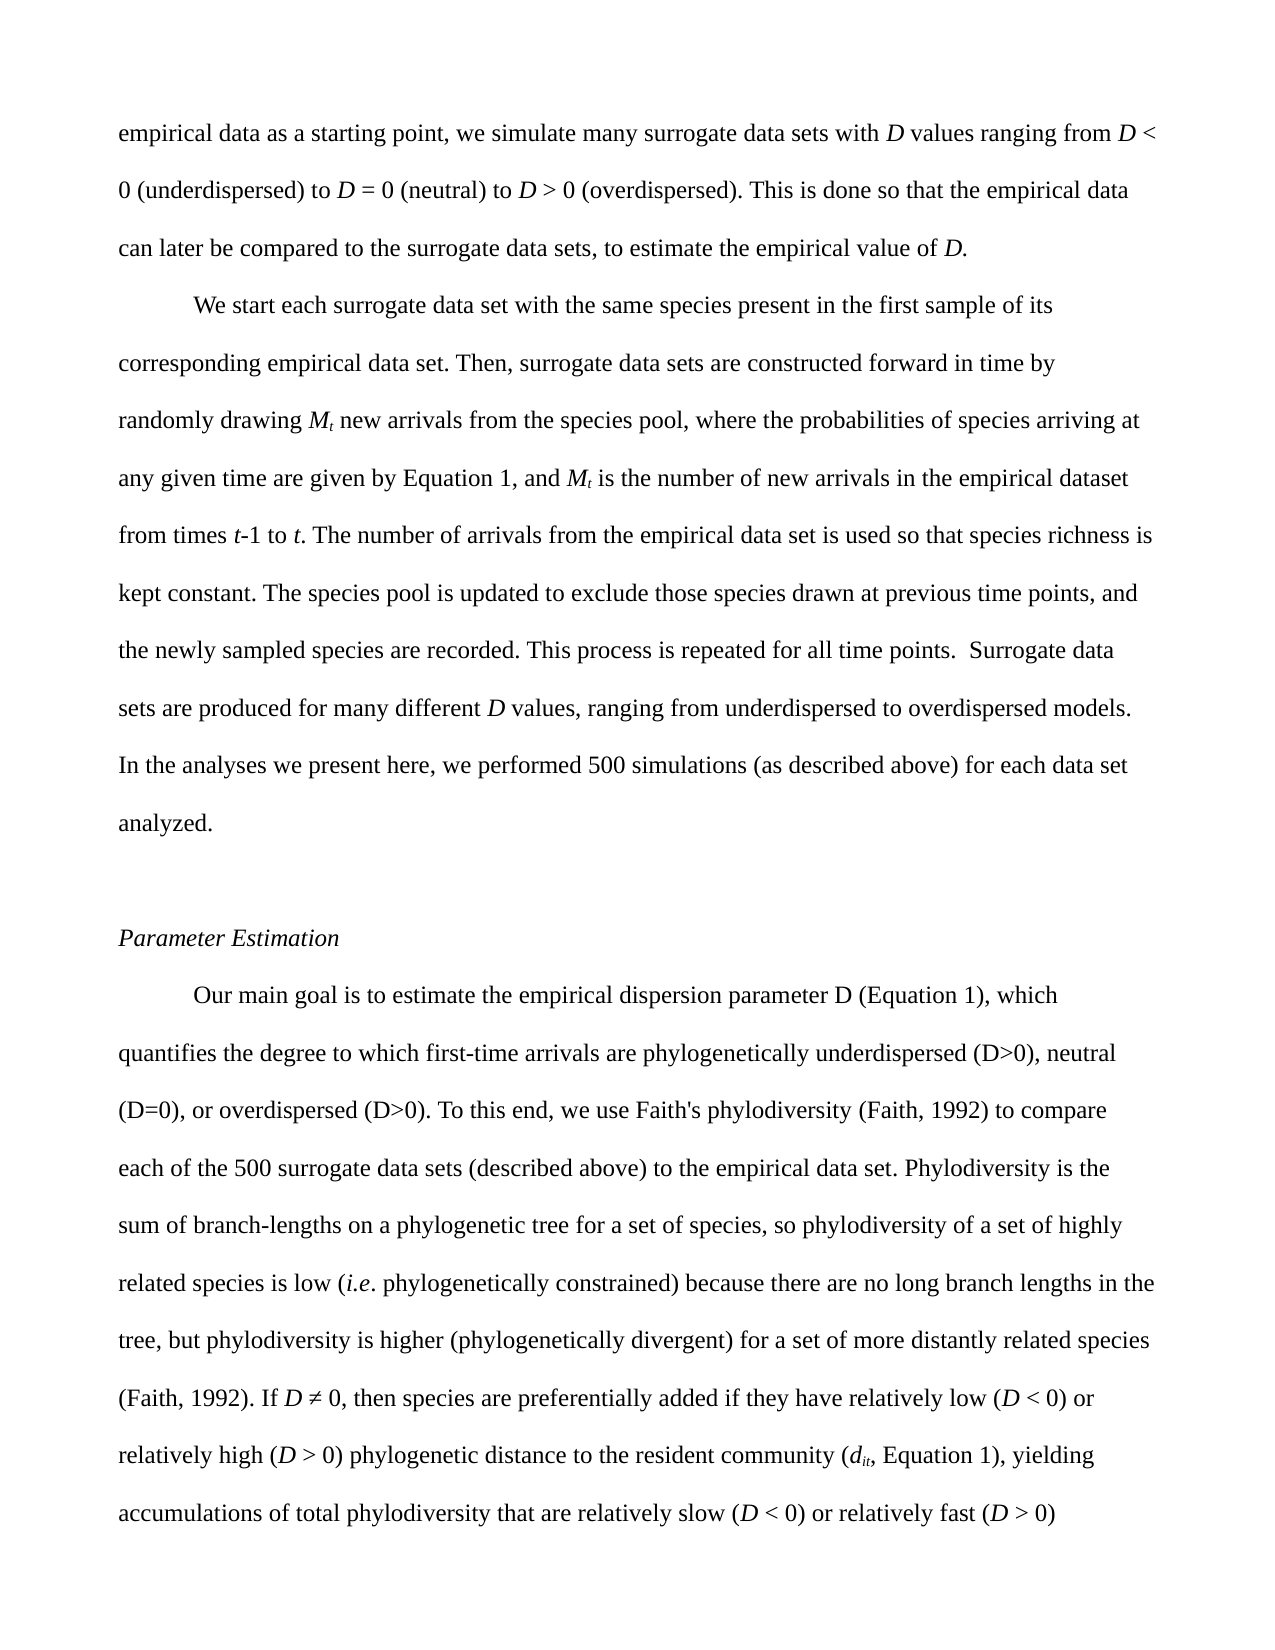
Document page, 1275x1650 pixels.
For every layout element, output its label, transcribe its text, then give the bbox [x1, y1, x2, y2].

text We start each surrogate data set with the same species present in the first sample of its corresponding empirical data set. Then, surrogate data sets are constructed forward in time by randomly drawing Mt new arrivals from the species pool, where the probabilities of species arriving at any given time are given by Equation 1, and Mt is the number of new arrivals in the empirical dataset from times t-1 to t. The number of arrivals from the empirical data set is used so that species richness is kept constant. The species pool is updated to exclude those species drawn at previous time points, and the newly sampled species are recorded. This process is repeated for all time points. Surrogate data sets are produced for many different D values, ranging from underdispersed to overdispersed models. In the analyses we present here, we performed 500 simulations (as described above) for each data set analyzed. [118, 291, 1157, 837]
text Our main goal is to estimate the empirical dispersion parameter D (Equation 1), which quantifies the degree to which first-time arrivals are phylogenetically underdispersed (D>0), neutral (D=0), or overdispersed (D>0). To this end, we use Faith's phylodiversity (Faith, 1992)⁠ to compare each of the 500 surrogate data sets (described above) to the empirical data set. Phylodiversity is the sum of branch-lengths on a phylogenetic tree for a set of species, so phylodiversity of a set of highly related species is low (i.e. phylogenetically constrained) because there are no long branch lengths in the tree, but phylodiversity is higher (phylogenetically divergent) for a set of more distantly related species (Faith, 1992)⁠. If D ≠ 0, then species are preferentially added if they have relatively low (D < 0) or relatively high (D > 0) phylogenetic distance to the resident community (dit, Equation 1), yielding accumulations of total phylodiversity that are relatively slow (D < 0) or relatively fast (D > 0) [118, 981, 1157, 1527]
subtitle Parameter Estimation [118, 923, 1157, 952]
text empirical data as a starting point, we simulate many surrogate data sets with D values ranging from D < 0 (underdispersed) to D = 0 (neutral) to D > 0 (overdispersed). This is done so that the empirical data can later be compared to the surrogate data sets, to estimate the empirical value of D. [118, 118, 1157, 262]
